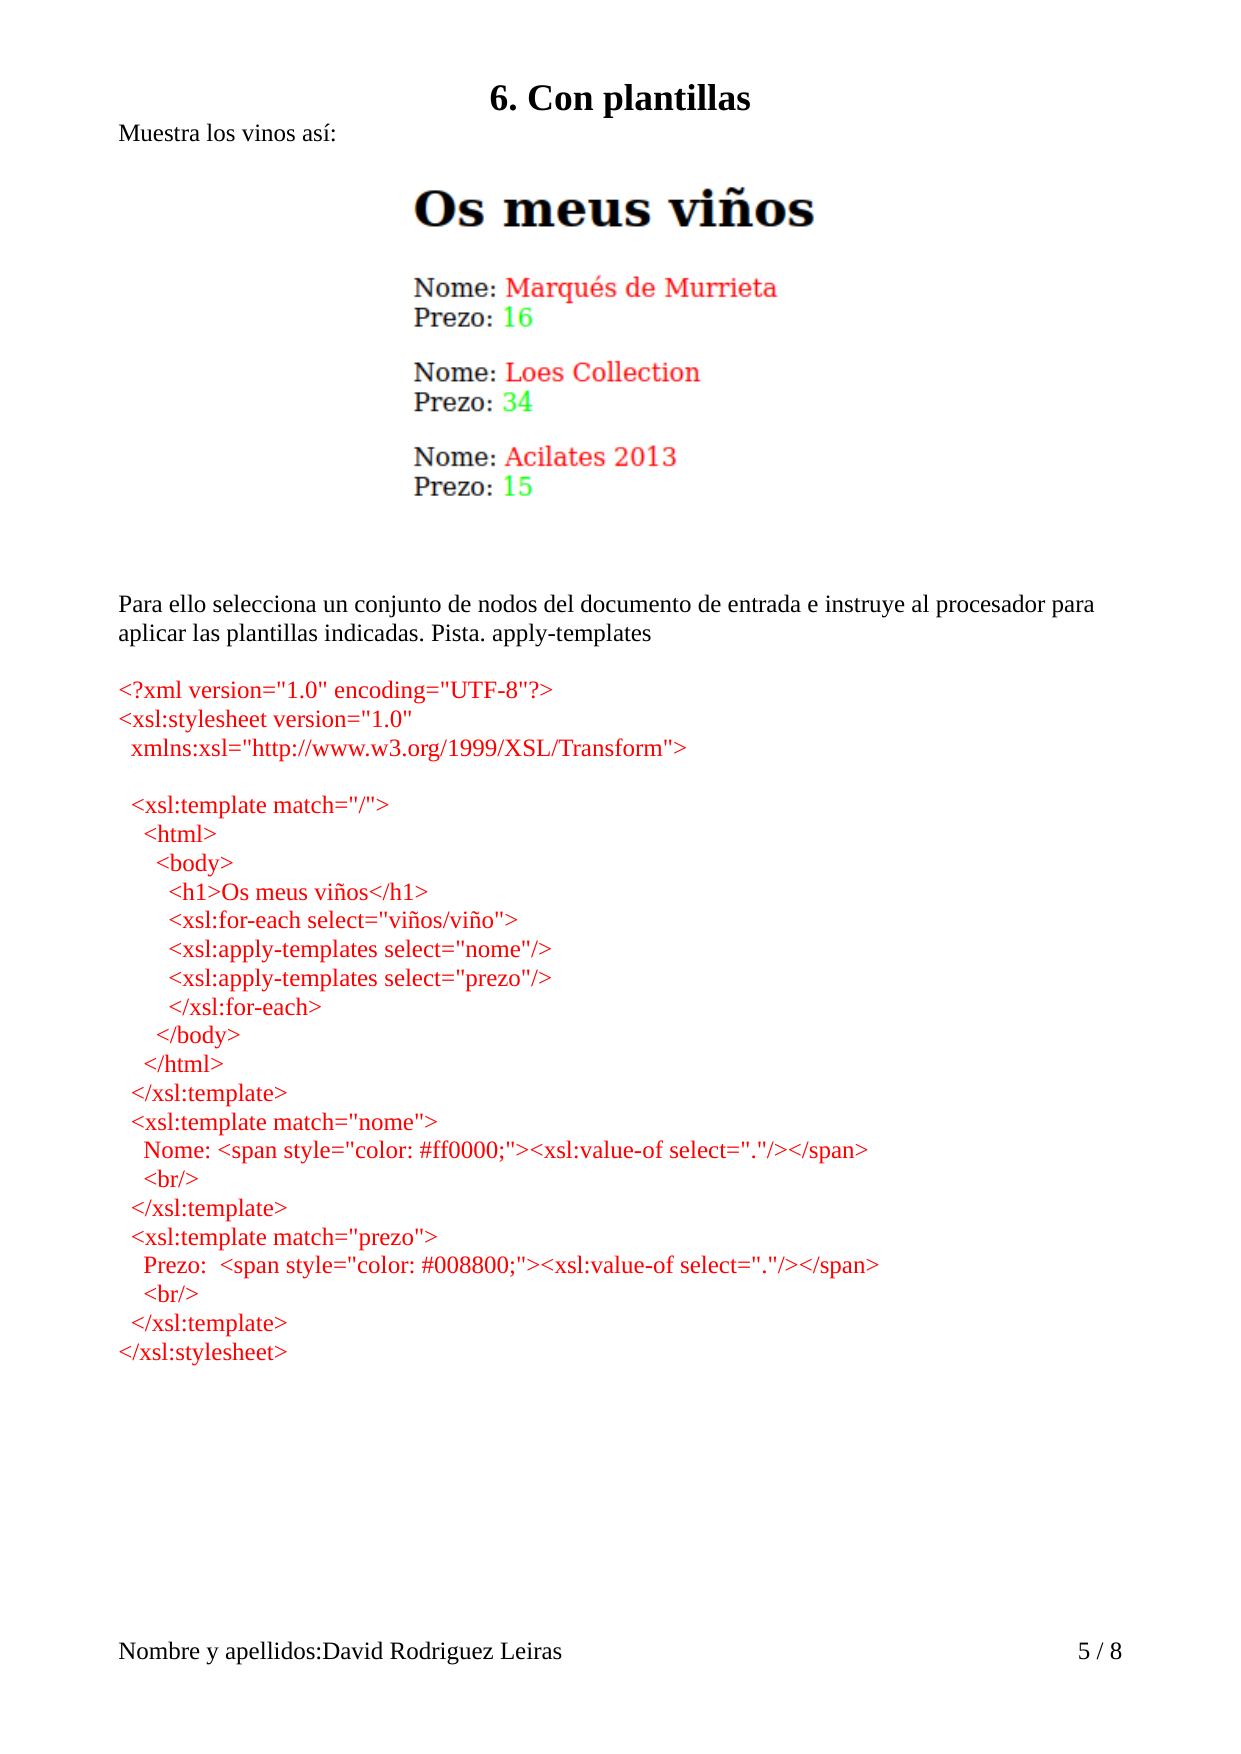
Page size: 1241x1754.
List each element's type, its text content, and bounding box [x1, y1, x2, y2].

text </xsl:template> [118, 1308, 1122, 1337]
text <xsl:stylesheet version="1.0" [118, 704, 1122, 733]
text Para ello selecciona un conjunto de nodos del documento de entrada e instruye al procesador para aplicar las plantillas indicadas. Pista. apply-templates [118, 589, 1122, 647]
text </xsl:for-each> [118, 992, 1122, 1021]
text <html> [118, 819, 1122, 848]
text <xsl:template match="/"> [118, 791, 1122, 819]
text </html> [118, 1049, 1122, 1078]
text <xsl:apply-templates select="nome"/> [118, 934, 1122, 963]
text <xsl:template match="nome"> [118, 1107, 1122, 1136]
text <br/> [118, 1279, 1122, 1308]
text Muestra los vinos así: [118, 118, 1122, 147]
text </xsl:stylesheet> [118, 1337, 1122, 1366]
text <xsl:template match="prezo"> [118, 1222, 1122, 1251]
text <xsl:apply-templates select="prezo"/> [118, 963, 1122, 992]
text <body> [118, 848, 1122, 877]
text Nome: <span style="color: #ff0000;"><xsl:value-of select="."/></span> [118, 1136, 1122, 1164]
subtitle 6. Con plantillas [118, 75, 1122, 118]
text Prezo: <span style="color: #008800;"><xsl:value-of select="."/></span> [118, 1251, 1122, 1279]
picture [398, 175, 842, 532]
text <?xml version="1.0" encoding="UTF-8"?> [118, 676, 1122, 704]
text </body> [118, 1021, 1122, 1049]
text <xsl:for-each select="viños/viño"> [118, 906, 1122, 934]
text </xsl:template> [118, 1193, 1122, 1222]
text <h1>Os meus viños</h1> [118, 877, 1122, 906]
text </xsl:template> [118, 1078, 1122, 1107]
text <br/> [118, 1164, 1122, 1193]
text xmlns:xsl="http://www.w3.org/1999/XSL/Transform"> [118, 733, 1122, 762]
